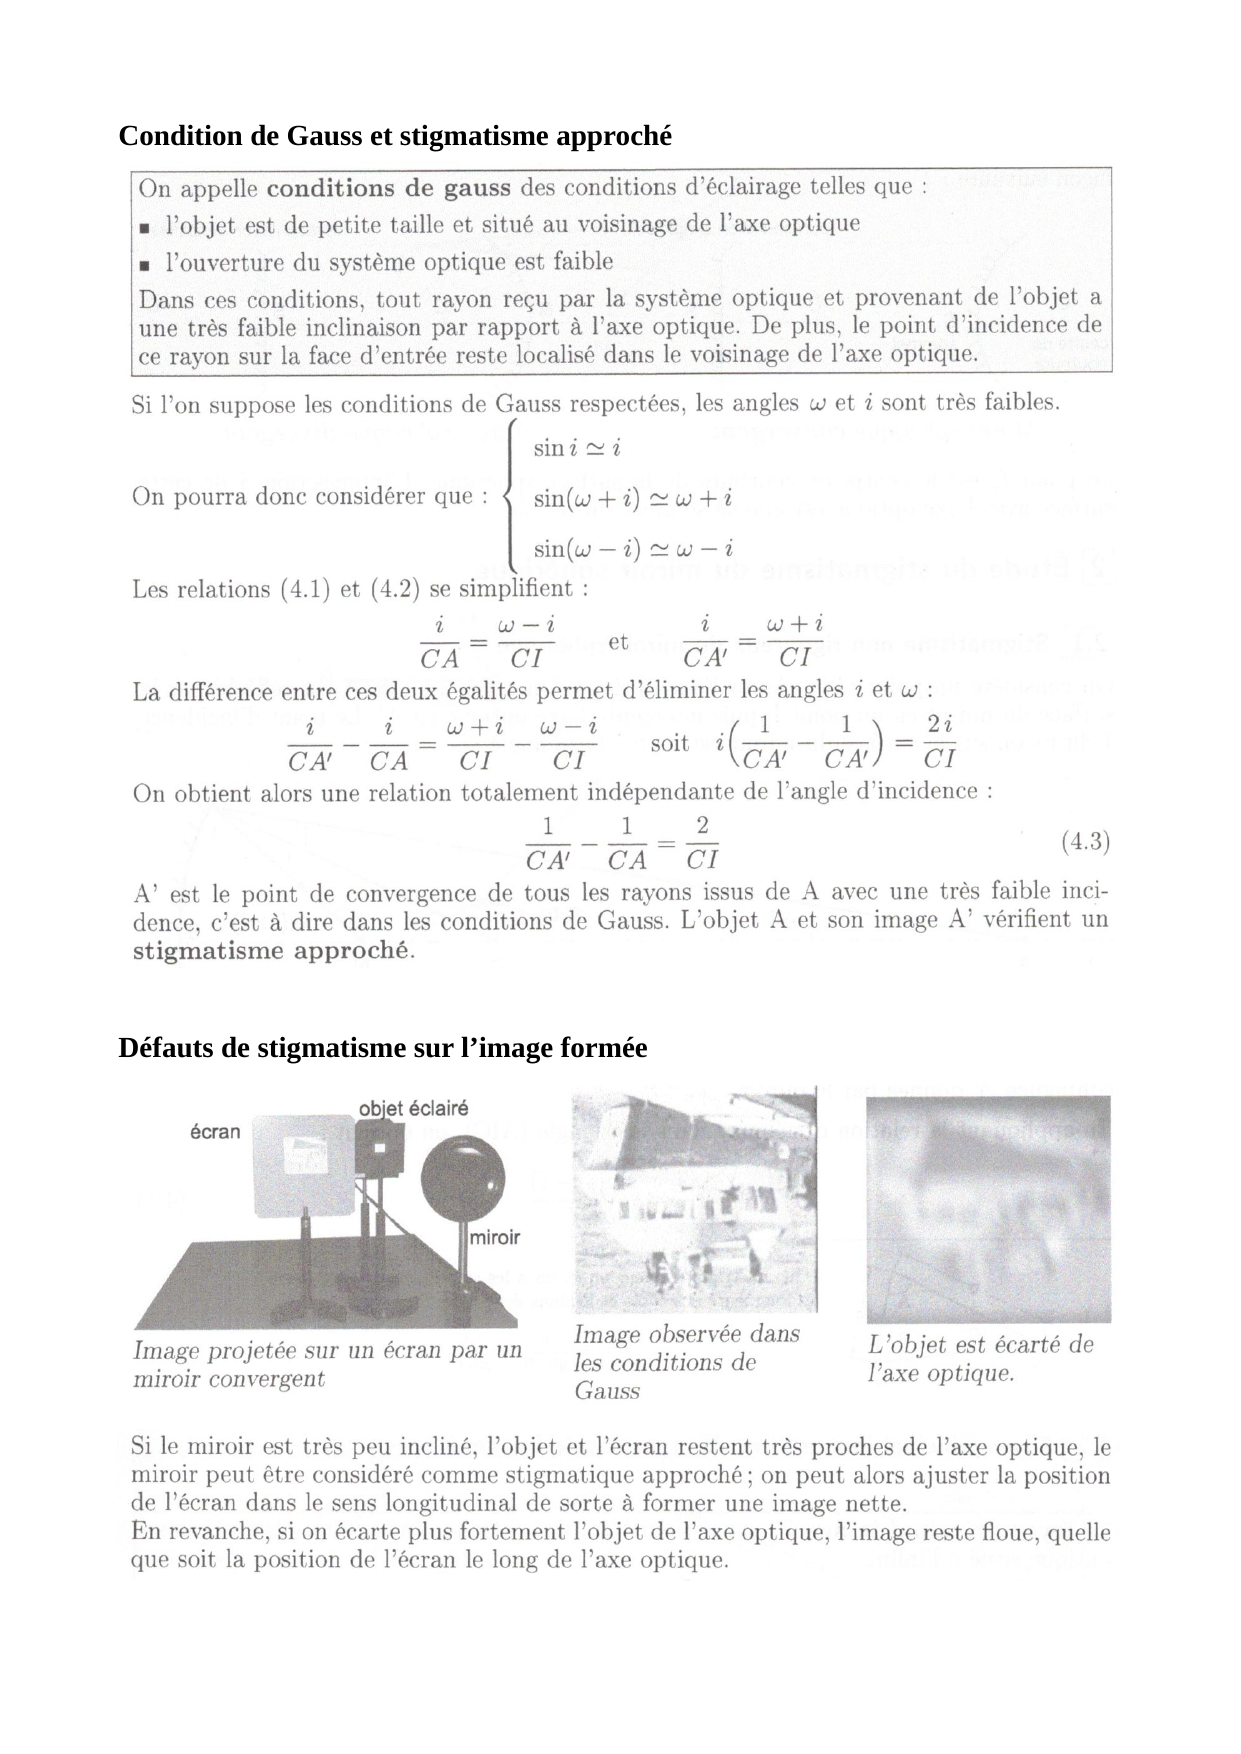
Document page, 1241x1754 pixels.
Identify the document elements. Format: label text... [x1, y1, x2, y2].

text Condition de Gauss et stigmatisme approché [118, 118, 1122, 152]
text Défauts de stigmatisme sur l’image formée [118, 1030, 1122, 1064]
